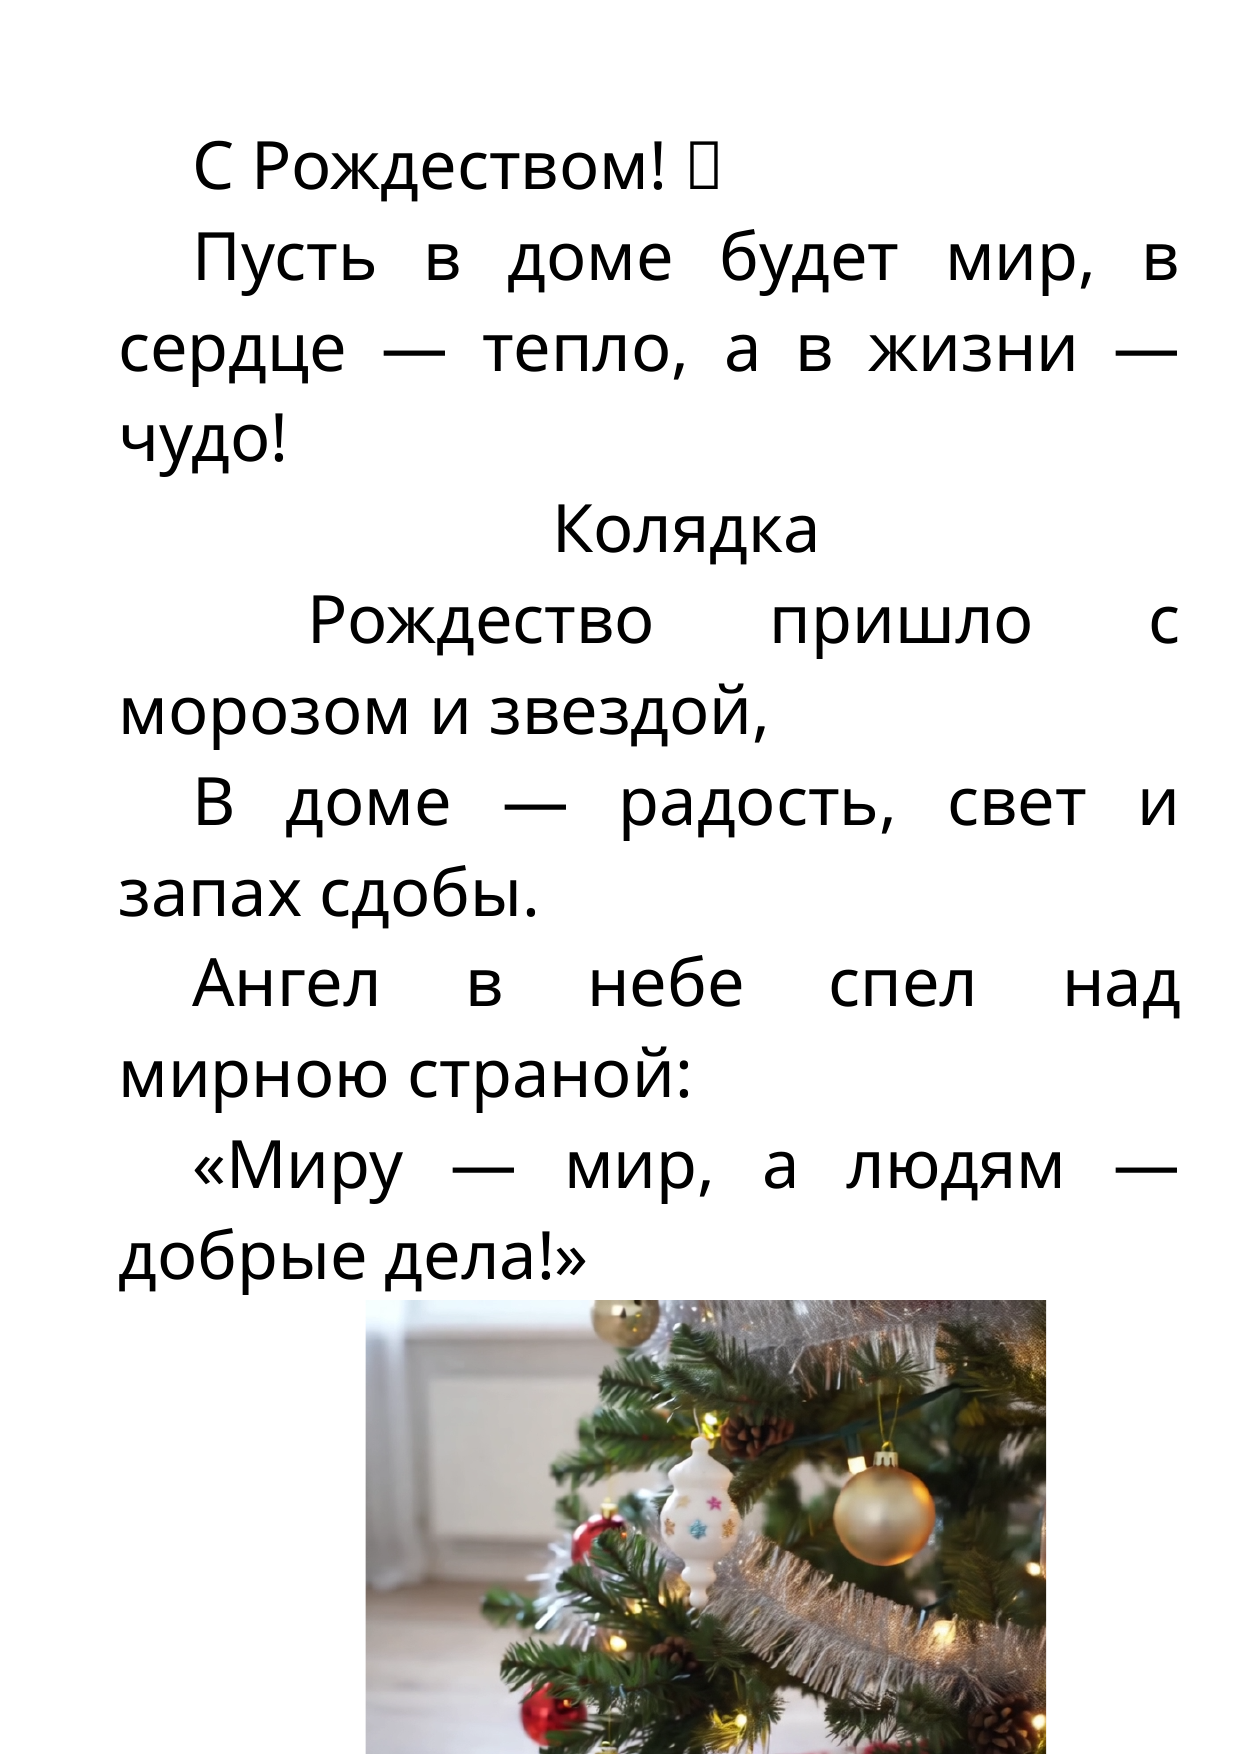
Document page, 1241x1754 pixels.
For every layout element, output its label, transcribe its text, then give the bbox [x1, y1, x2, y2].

text С Рождеством! 🌟 [118, 118, 1181, 209]
text «Миру — мир, а людям — добрые дела!» [118, 1117, 1181, 1299]
text В доме — радость, свет и запах сдобы. [118, 754, 1181, 936]
text Пусть в доме будет мир, в сердце — тепло, а в жизни — чудо! [118, 209, 1181, 481]
text Ангел в небе спел над мирною страной: [118, 936, 1181, 1117]
text Рождество пришло с морозом и звездой, [118, 572, 1181, 754]
text Колядка [118, 481, 1181, 572]
picture [365, 1300, 1047, 1754]
